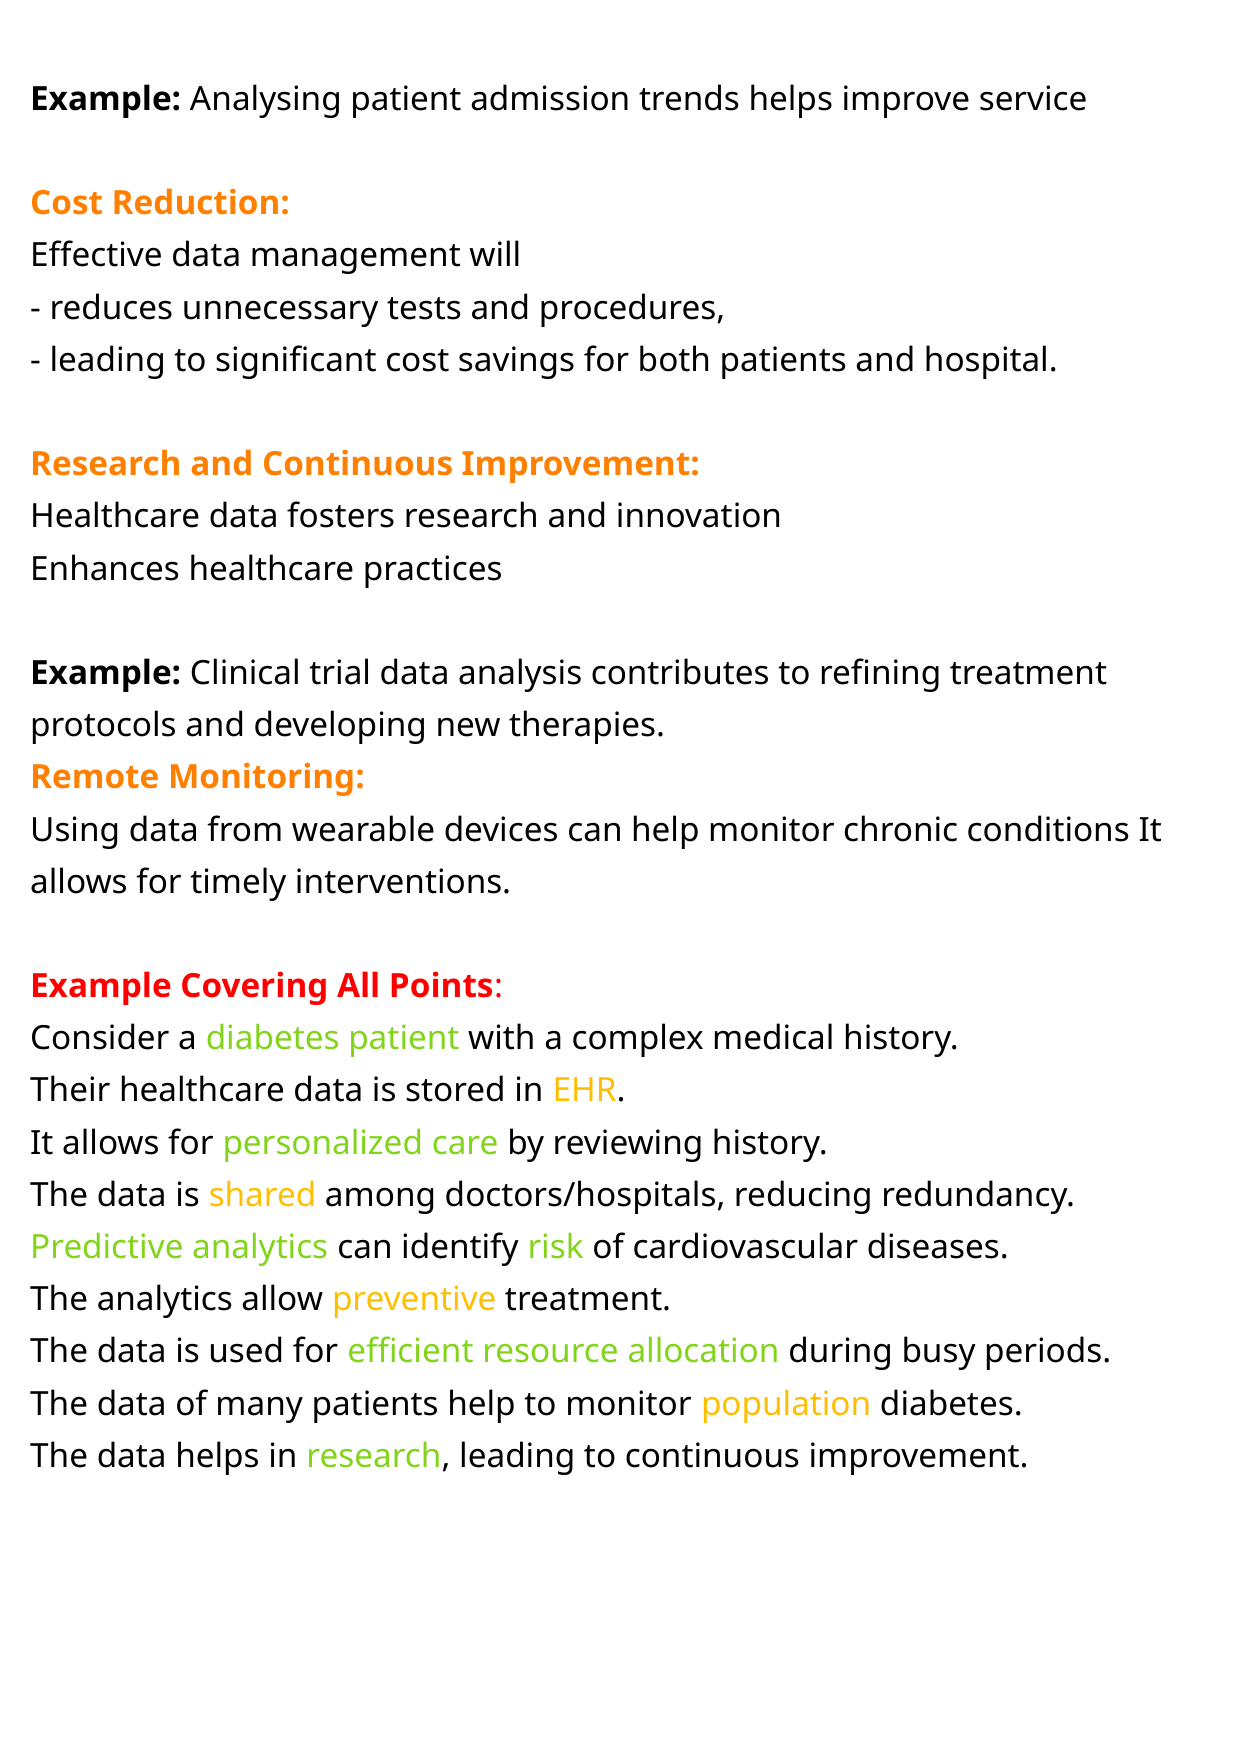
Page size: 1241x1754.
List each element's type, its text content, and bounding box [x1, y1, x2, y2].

subtitle Cost Reduction: Effective data management will - reduces unnecessary tests and procedures, - leading to significant cost savings for both patients and hospital. [30, 127, 1211, 381]
subtitle Example Covering All Points: Consider a diabetes patient with a complex medical history. [30, 910, 1211, 1059]
subtitle Research and Continuous Improvement: Healthcare data fosters research and innovation Enhances healthcare practices Example: Clinical trial data analysis contributes to refining treatment protocols and developing new therapies. [30, 388, 1211, 746]
subtitle Their healthcare data is stored in EHR. [30, 1066, 1211, 1112]
subtitle Example: Analysing patient admission trends helps improve service [30, 22, 1211, 120]
subtitle The data is shared among doctors/hospitals, reducing redundancy. Predictive analytics can identify risk of cardiovascular diseases. The analytics allow preventive treatment. [30, 1171, 1211, 1320]
subtitle The data is used for efficient resource allocation during busy periods. The data of many patients help to monitor population diabetes. The data helps in research, leading to continuous improvement. [30, 1327, 1211, 1477]
subtitle Remote Monitoring: Using data from wearable devices can help monitor chronic conditions It allows for timely interventions. [30, 753, 1211, 903]
subtitle It allows for personalized care by reviewing history. [30, 1118, 1211, 1164]
